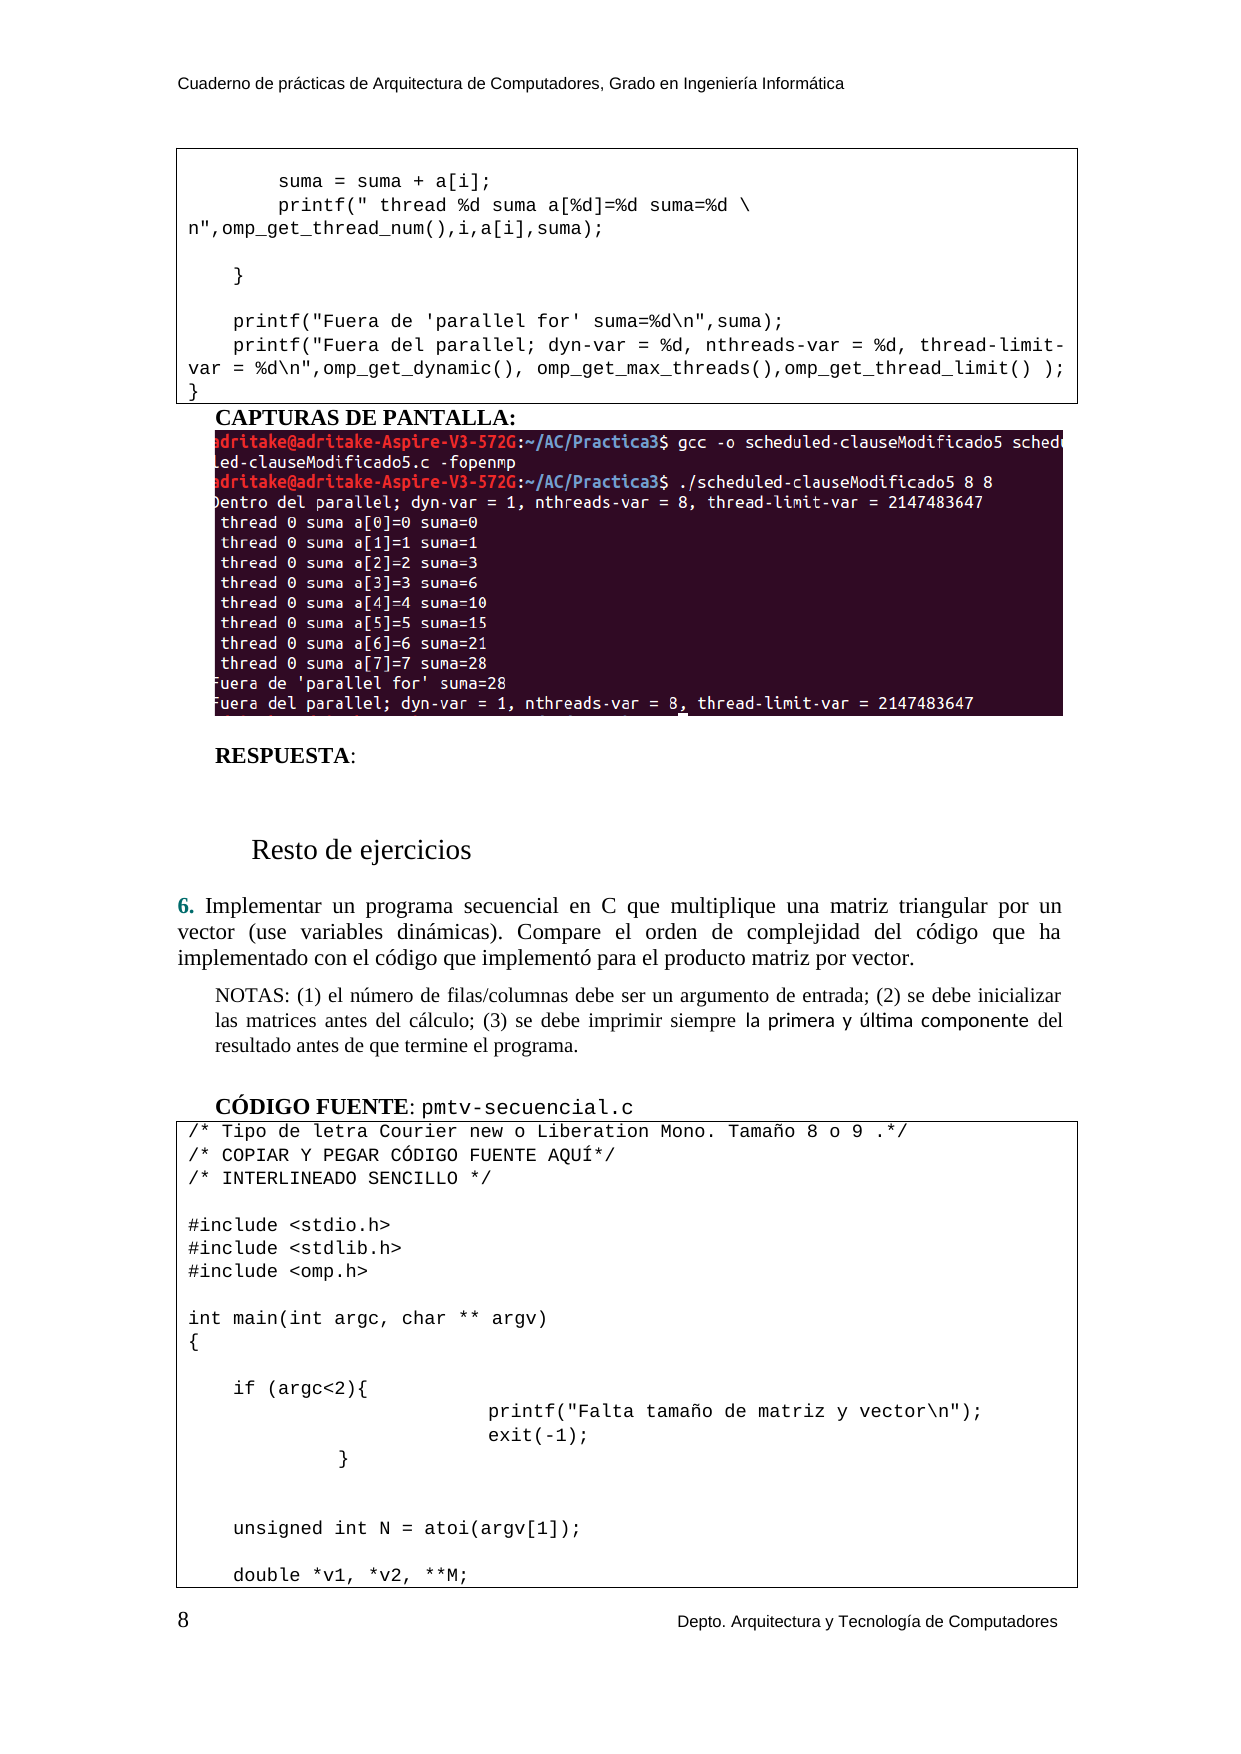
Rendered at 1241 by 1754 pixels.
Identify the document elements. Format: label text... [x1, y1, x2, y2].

subtitle Resto de ejercicios [215, 832, 1063, 866]
text RESPUESTA: [215, 742, 1063, 768]
text CAPTURAS DE PANTALLA: [215, 404, 1063, 430]
picture [214, 430, 1063, 716]
list NOTAS: (1) el número de filas/columnas debe ser un argumento de entrada; (2) se debe inicializar las matrices antes del cálculo; (3) se debe imprimir siempre la primera y última componente del resultado antes de que termine el programa. [215, 983, 1063, 1057]
table_header suma = suma + a[i]; printf(" thread %d suma a[%d]=%d suma=%d \n",omp_get_thread_num(),i,a[i],suma); } printf("Fuera de 'parallel for' suma=%d\n",suma); printf("Fuera del parallel; dyn-var = %d, nthreads-var = %d, thread-limit-var = %d\n",omp_get_dynamic(), omp_get_max_threads(),omp_get_thread_limit() ); } [177, 149, 1077, 403]
text CÓDIGO FUENTE: pmtv-secuencial.c [215, 1093, 1063, 1121]
table_header /* Tipo de letra Courier new o Liberation Mono. Tamaño 8 o 9 .*/ /* COPIAR Y PEGAR CÓDIGO FUENTE AQUÍ*/ /* INTERLINEADO SENCILLO */ #include <stdio.h> #include <stdlib.h> #include <omp.h> int main(int argc, char ** argv) { if (argc<2){ printf("Falta tamaño de matriz y vector\n"); exit(-1); } unsigned int N = atoi(argv[1]); double *v1, *v2, **M; [177, 1122, 1077, 1587]
list 6. Implementar un programa secuencial en C que multiplique una matriz triangular por un vector (use variables dinámicas). Compare el orden de complejidad del código que ha implementado con el código que implementó para el producto matriz por vector. [177, 892, 1063, 971]
